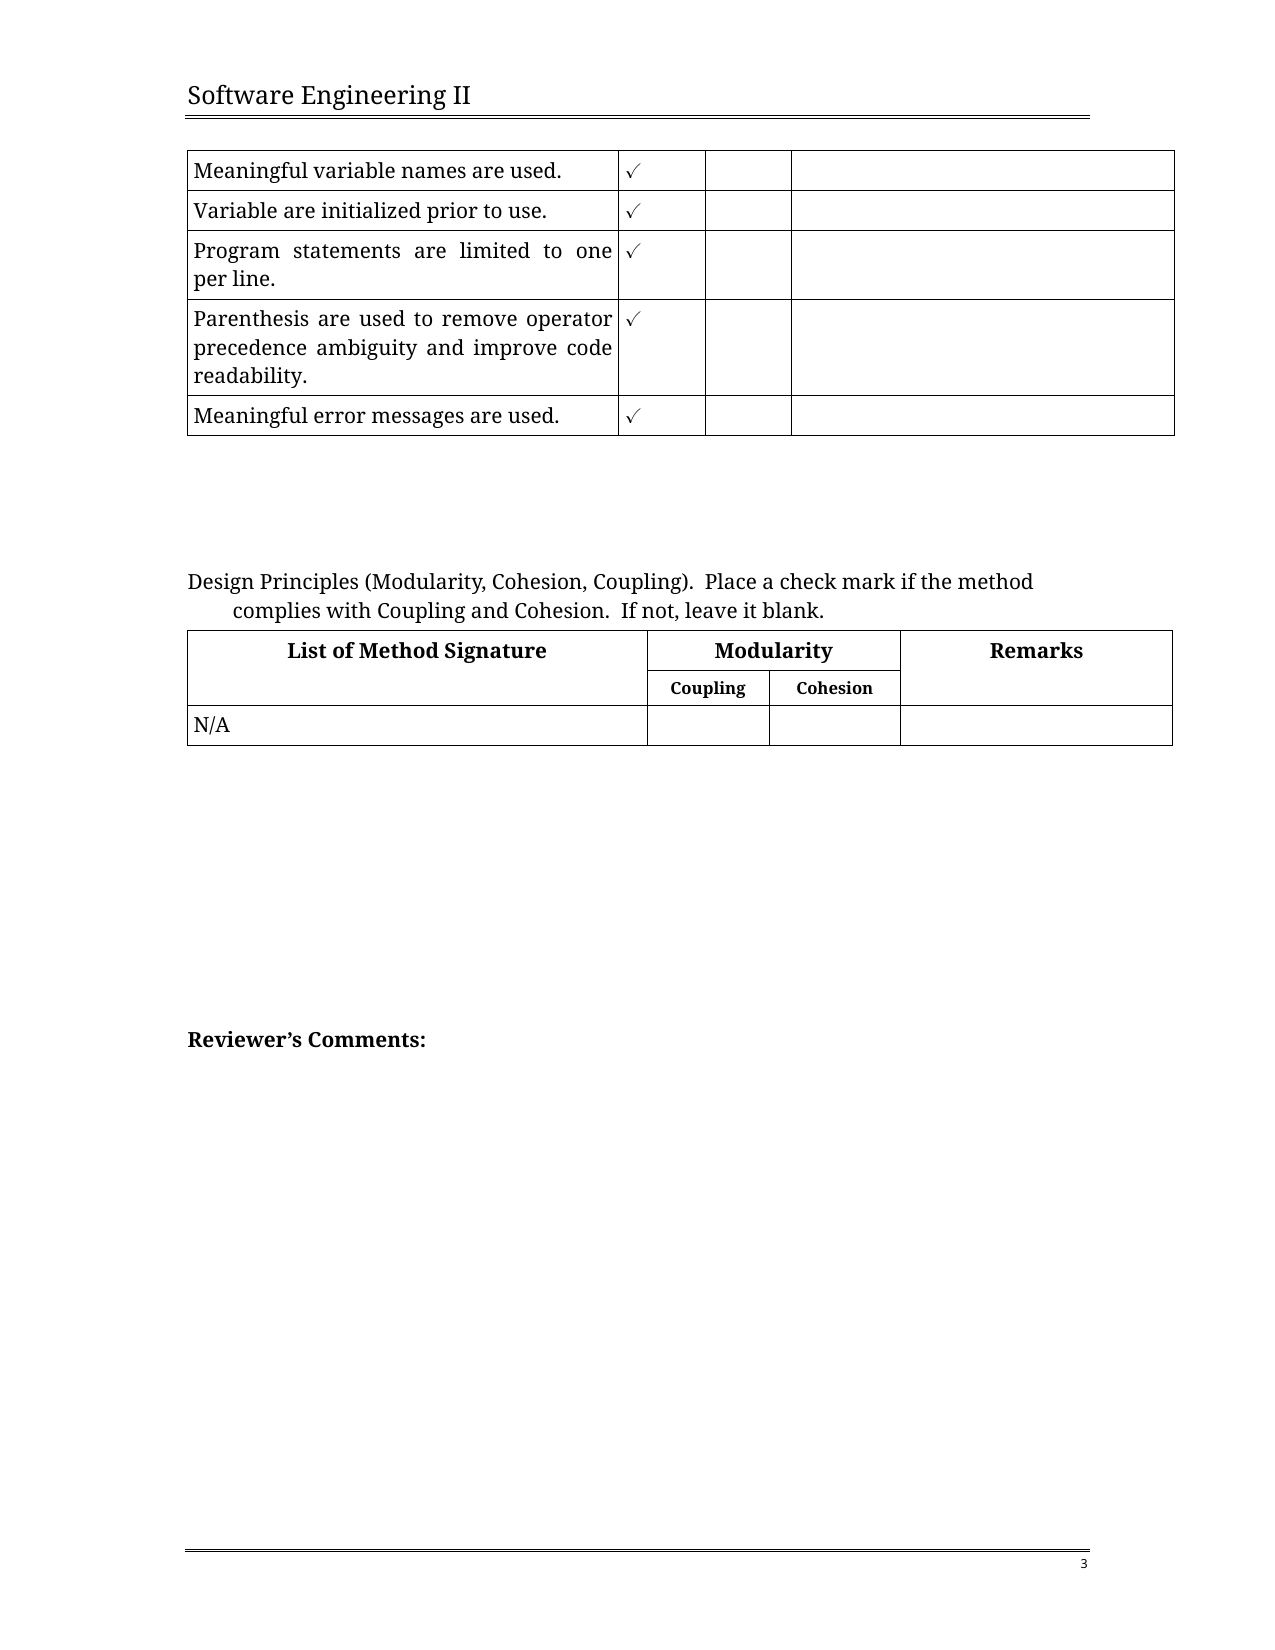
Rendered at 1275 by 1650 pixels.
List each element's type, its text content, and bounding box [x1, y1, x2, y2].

table_header Remarks [901, 631, 1172, 705]
table_cell [792, 396, 1174, 435]
table_cell [706, 151, 791, 190]
table_cell [792, 151, 1174, 190]
table_cell [706, 300, 791, 395]
table_cell Variable are initialized prior to use. [188, 191, 618, 230]
table_cell Coupling [648, 671, 769, 705]
table_header List of Method Signature [188, 631, 647, 705]
table_cell [706, 191, 791, 230]
table_cell [792, 191, 1174, 230]
subtitle Reviewer’s Comments: [187, 1025, 1087, 1082]
table_cell ✓ [619, 396, 705, 435]
table_cell [706, 396, 791, 435]
table_cell N/A [188, 706, 647, 745]
table_cell ✓ [619, 151, 705, 190]
table_cell Program statements are limited to one per line. [188, 231, 618, 298]
subtitle Design Principles (Modularity, Cohesion, Coupling). Place a check mark if the method complies with Coupling and Cohesion. If not, leave it blank. [187, 567, 1087, 624]
table_cell ✓ [619, 300, 705, 395]
table_header Modularity [648, 631, 900, 670]
table_cell [792, 300, 1174, 395]
table_cell ✓ [619, 231, 705, 298]
table_cell [706, 231, 791, 298]
table_cell [770, 706, 900, 745]
table_cell Meaningful error messages are used. [188, 396, 618, 435]
table_cell [792, 231, 1174, 298]
table_cell ✓ [619, 191, 705, 230]
table_cell [648, 706, 769, 745]
table_cell Meaningful variable names are used. [188, 151, 618, 190]
table_cell Cohesion [770, 671, 900, 705]
table_cell Parenthesis are used to remove operator precedence ambiguity and improve code readability. [188, 300, 618, 395]
table_cell [901, 706, 1172, 745]
